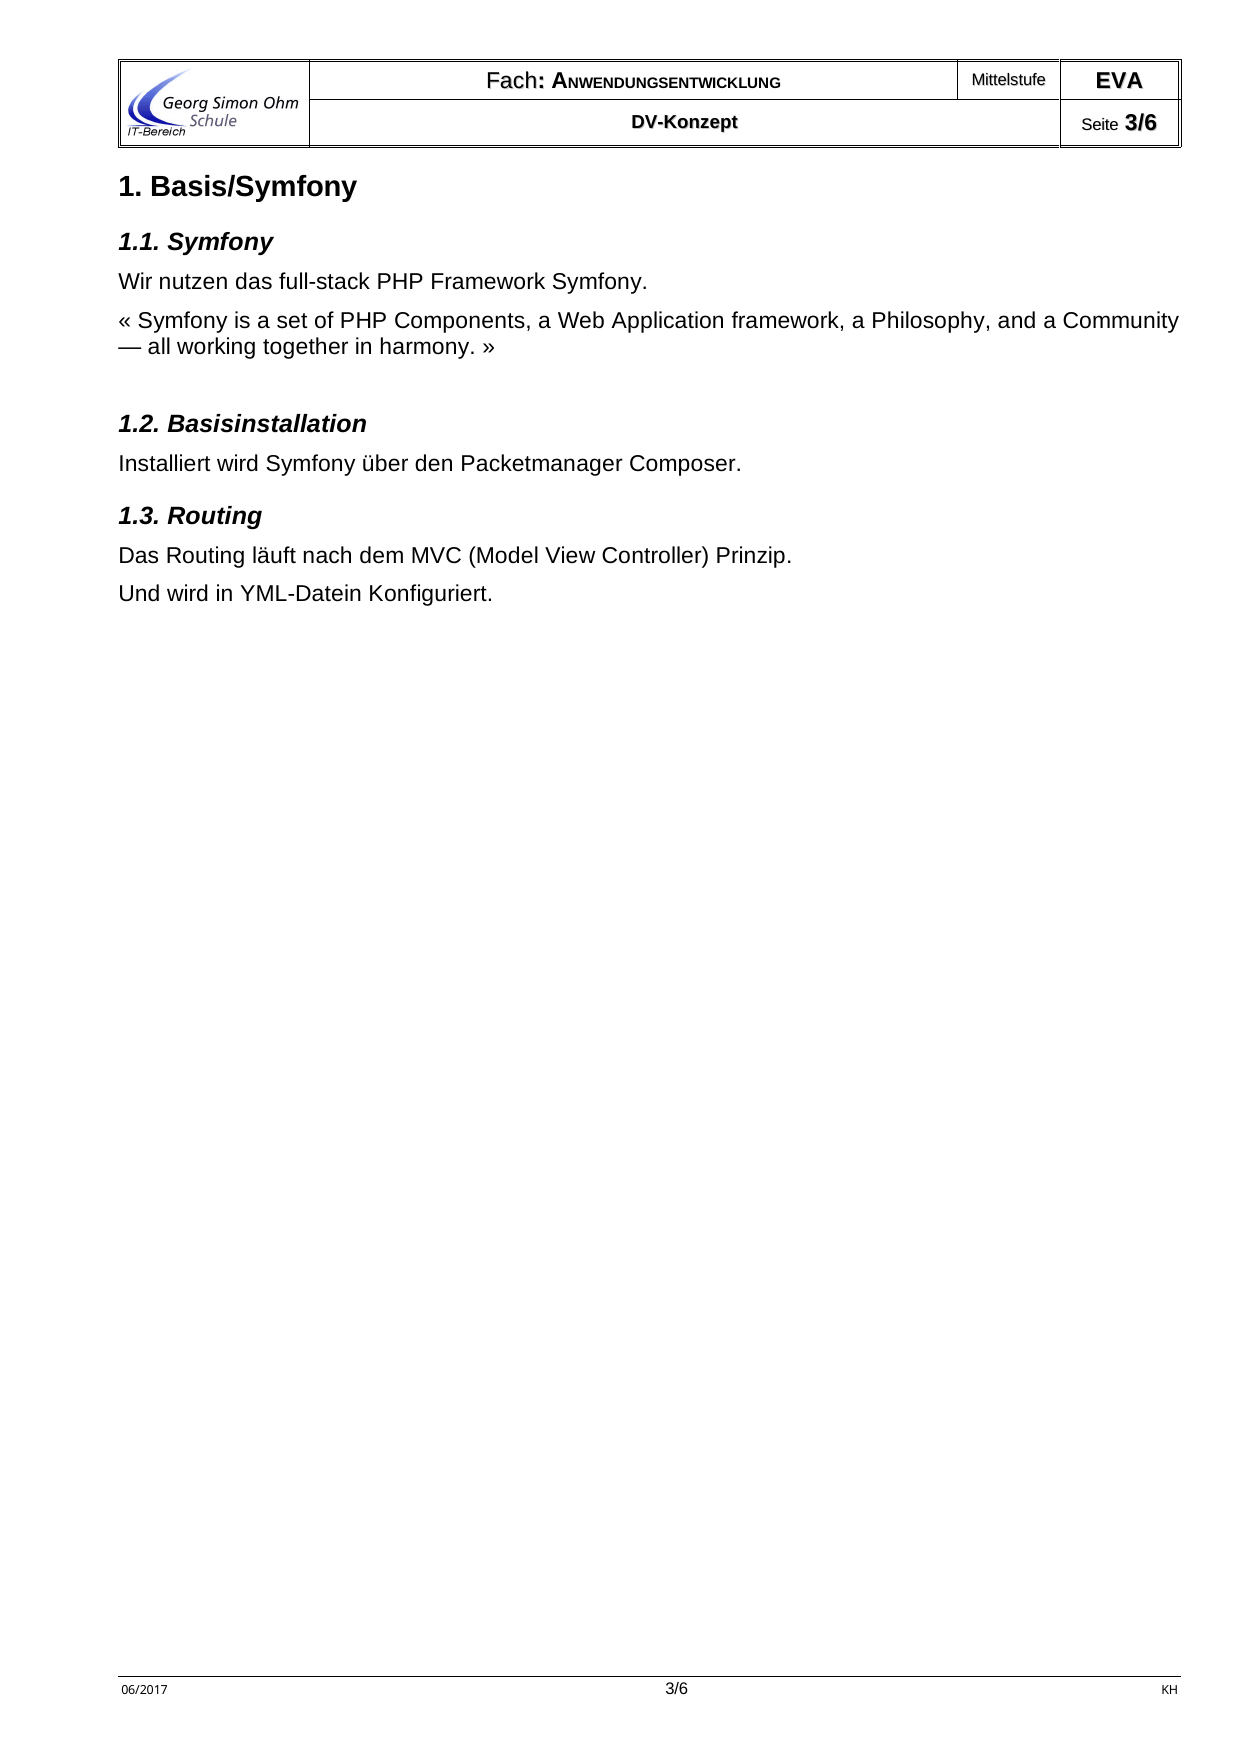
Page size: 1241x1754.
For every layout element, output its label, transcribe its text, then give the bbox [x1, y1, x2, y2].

subtitle Symfony [118, 228, 1181, 256]
text Und wird in YML-Datein Konfiguriert. [118, 581, 1181, 607]
text Wir nutzen das full-stack PHP Framework Symfony. [118, 268, 1181, 294]
subtitle Basisinstallation [118, 410, 1181, 438]
text Das Routing läuft nach dem MVC (Model View Controller) Prinzip. [118, 542, 1181, 568]
picture [126, 67, 304, 140]
text « Symfony is a set of PHP Components, a Web Application framework, a Philosophy, and a Community — all working together in harmony. » [118, 307, 1181, 359]
subtitle Routing [118, 502, 1181, 530]
subtitle Basis/Symfony [118, 170, 1181, 203]
text Installiert wird Symfony über den Packetmanager Composer. [118, 451, 1181, 477]
